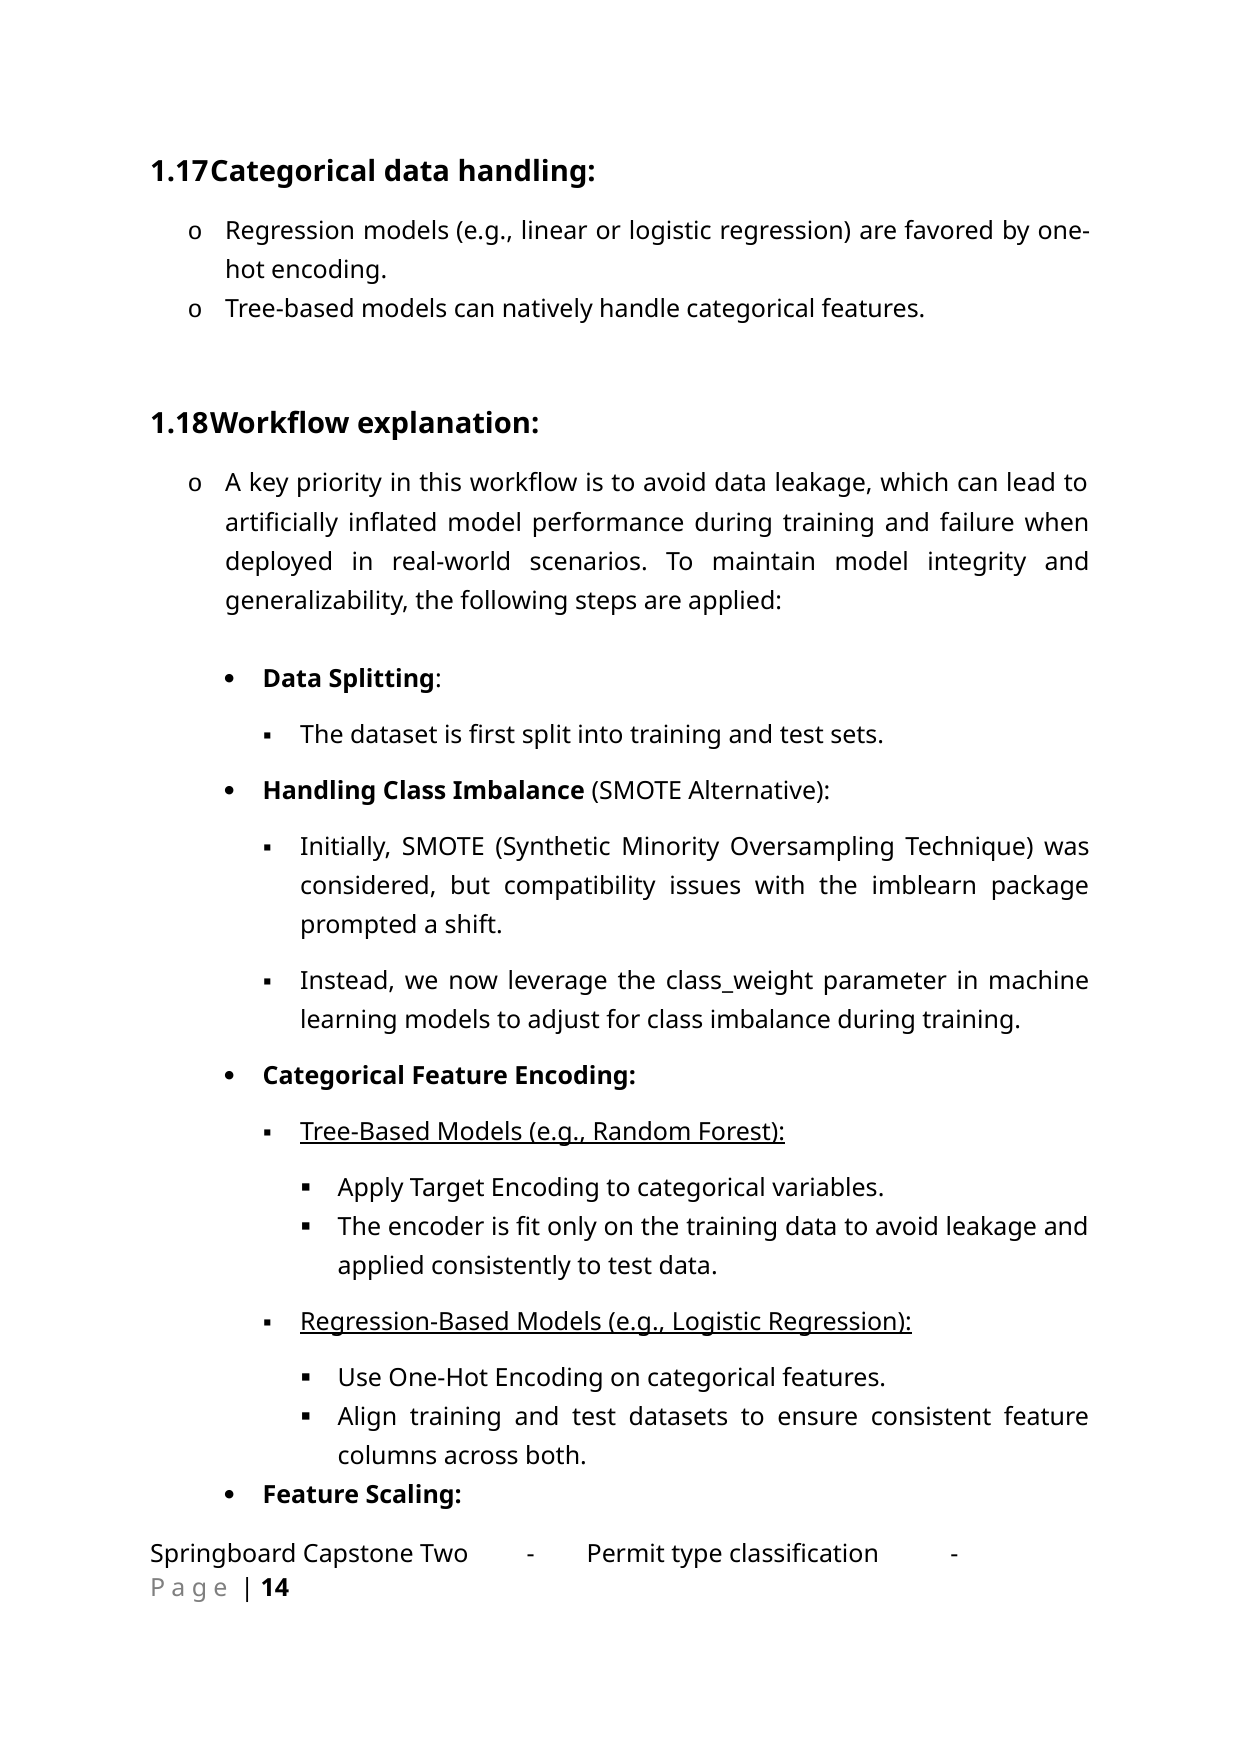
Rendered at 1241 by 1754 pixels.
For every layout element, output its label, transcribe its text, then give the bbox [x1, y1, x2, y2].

list Tree-Based Models (e.g., Random Forest): [262, 1113, 1090, 1148]
list Apply Target Encoding to categorical variables. [300, 1169, 1090, 1203]
subtitle Categorical data handling: [150, 150, 1090, 190]
list A key priority in this workflow is to avoid data leakage, which can lead to artificially inflated model performance during training and failure when deployed in real-world scenarios. To maintain model integrity and generalizability, the following steps are applied: [187, 465, 1090, 617]
list Categorical Feature Encoding: [225, 1058, 1090, 1092]
list The dataset is first split into training and test sets. [262, 717, 1090, 751]
list Instead, we now leverage the class_weight parameter in machine learning models to adjust for class imbalance during training. [262, 963, 1090, 1036]
list Handling Class Imbalance (SMOTE Alternative): [225, 773, 1090, 807]
list Data Splitting: [225, 661, 1090, 695]
list Regression models (e.g., linear or logistic regression) are favored by one-hot encoding. [187, 212, 1090, 286]
list Use One-Hot Encoding on categorical features. [300, 1359, 1090, 1393]
list Tree-based models can natively handle categorical features. [187, 291, 1090, 325]
list Regression-Based Models (e.g., Logistic Regression): [262, 1303, 1090, 1338]
list The encoder is fit only on the training data to avoid leakage and applied consistently to test data. [300, 1208, 1090, 1282]
list Align training and test datasets to ensure consistent feature columns across both. [300, 1398, 1090, 1472]
list Feature Scaling: [225, 1477, 1090, 1511]
list Initially, SMOTE (Synthetic Minority Oversampling Technique) was considered, but compatibility issues with the imblearn package prompted a shift. [262, 828, 1090, 941]
subtitle Workflow explanation: [150, 403, 1090, 442]
